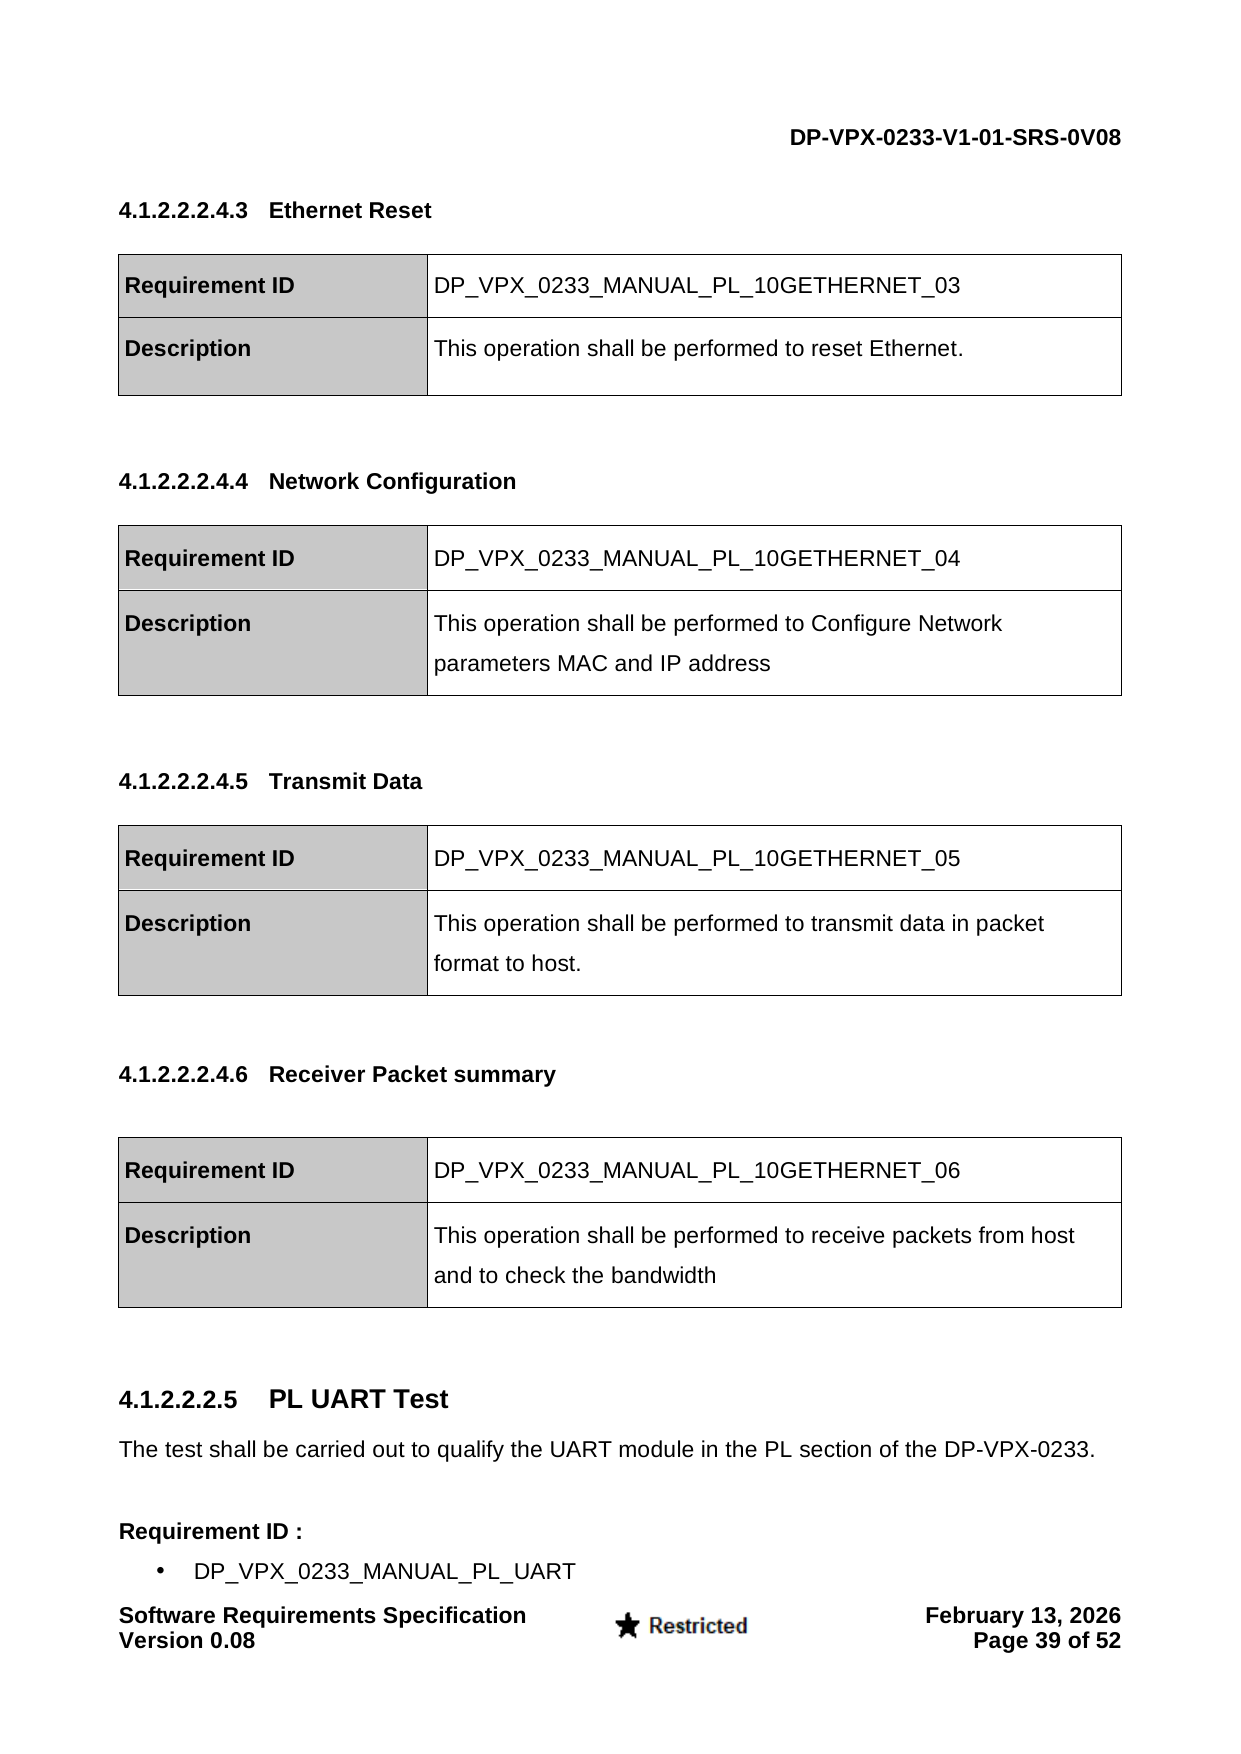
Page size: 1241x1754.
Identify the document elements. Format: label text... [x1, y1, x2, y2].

subtitle Receiver Packet summary [118, 1064, 1122, 1087]
table_header Requirement ID [119, 526, 427, 589]
table_header DP_VPX_0233_MANUAL_PL_10GETHERNET_06 [428, 1138, 1121, 1202]
table_cell This operation shall be performed to reset Ethernet. [428, 318, 1121, 395]
table_cell This operation shall be performed to transmit data in packet format to host. [428, 891, 1121, 995]
subtitle PL UART Test [118, 1383, 1122, 1414]
subtitle Network Configuration [118, 471, 1122, 494]
table_cell This operation shall be performed to Configure Network parameters MAC and IP address [428, 591, 1121, 695]
subtitle Transmit Data [118, 771, 1122, 794]
list DP_VPX_0233_MANUAL_PL_UART [156, 1558, 1122, 1585]
table_header DP_VPX_0233_MANUAL_PL_10GETHERNET_05 [428, 826, 1121, 889]
table_cell Description [119, 891, 427, 995]
table_header DP_VPX_0233_MANUAL_PL_10GETHERNET_03 [428, 255, 1121, 317]
table_cell This operation shall be performed to receive packets from host and to check the bandwidth [428, 1203, 1121, 1307]
text Requirement ID : [118, 1517, 1122, 1544]
picture [605, 1603, 761, 1648]
table_header Requirement ID [119, 255, 427, 317]
table_header Requirement ID [119, 1138, 427, 1202]
table_cell Description [119, 1203, 427, 1307]
text The test shall be carried out to qualify the UART module in the PL section of the DP-VPX-0233. [118, 1436, 1122, 1463]
table_header DP_VPX_0233_MANUAL_PL_10GETHERNET_04 [428, 526, 1121, 589]
table_cell Description [119, 318, 427, 395]
table_cell Description [119, 591, 427, 695]
table_header Requirement ID [119, 826, 427, 889]
subtitle Ethernet Reset [118, 200, 1122, 223]
